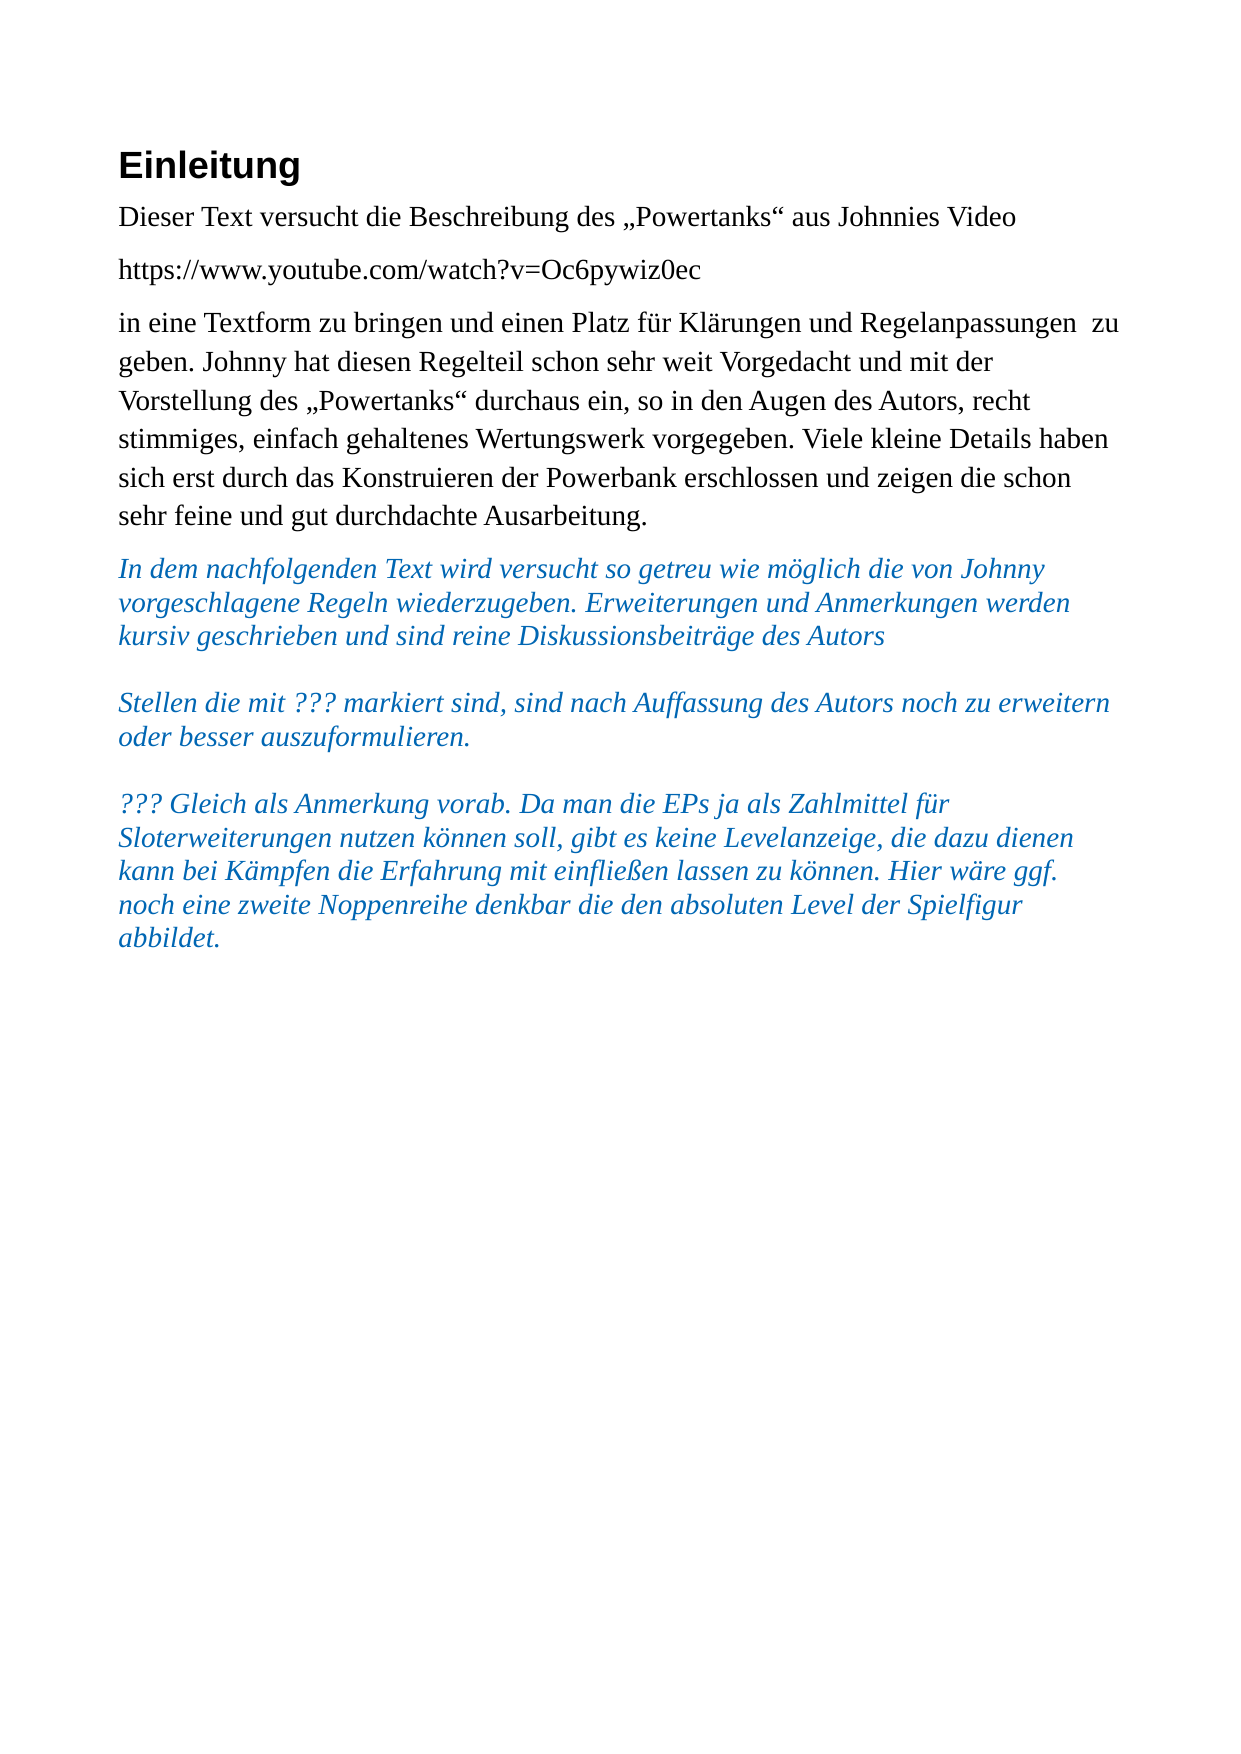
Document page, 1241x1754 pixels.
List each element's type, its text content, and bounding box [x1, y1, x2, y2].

text in eine Textform zu bringen und einen Platz für Klärungen und Regelanpassungen zu geben. Johnny hat diesen Regelteil schon sehr weit Vorgedacht und mit der Vorstellung des „Powertanks“ durchaus ein, so in den Augen des Autors, recht stimmiges, einfach gehaltenes Wertungswerk vorgegeben. Viele kleine Details haben sich erst durch das Konstruieren der Powerbank erschlossen und zeigen die schon sehr feine und gut durchdachte Ausarbeitung. [118, 306, 1122, 532]
text https://www.youtube.com/watch?v=Oc6pywiz0ec [118, 252, 1122, 286]
text ??? Gleich als Anmerkung vorab. Da man die EPs ja als Zahlmittel für Sloterweiterungen nutzen können soll, gibt es keine Levelanzeige, die dazu dienen kann bei Kämpfen die Erfahrung mit einfließen lassen zu können. Hier wäre ggf. noch eine zweite Noppenreihe denkbar die den absoluten Level der Spielfigur abbildet. [118, 786, 1122, 954]
text In dem nachfolgenden Text wird versucht so getreu wie möglich die von Johnny vorgeschlagene Regeln wiederzugeben. Erweiterungen und Anmerkungen werden kursiv geschrieben und sind reine Diskussionsbeiträge des Autors [118, 551, 1122, 652]
text Stellen die mit ??? markiert sind, sind nach Auffassung des Autors noch zu erweitern oder besser auszuformulieren. [118, 686, 1122, 753]
text Dieser Text versucht die Beschreibung des „Powertanks“ aus Johnnies Video [118, 199, 1122, 233]
subtitle Einleitung [118, 143, 1122, 187]
